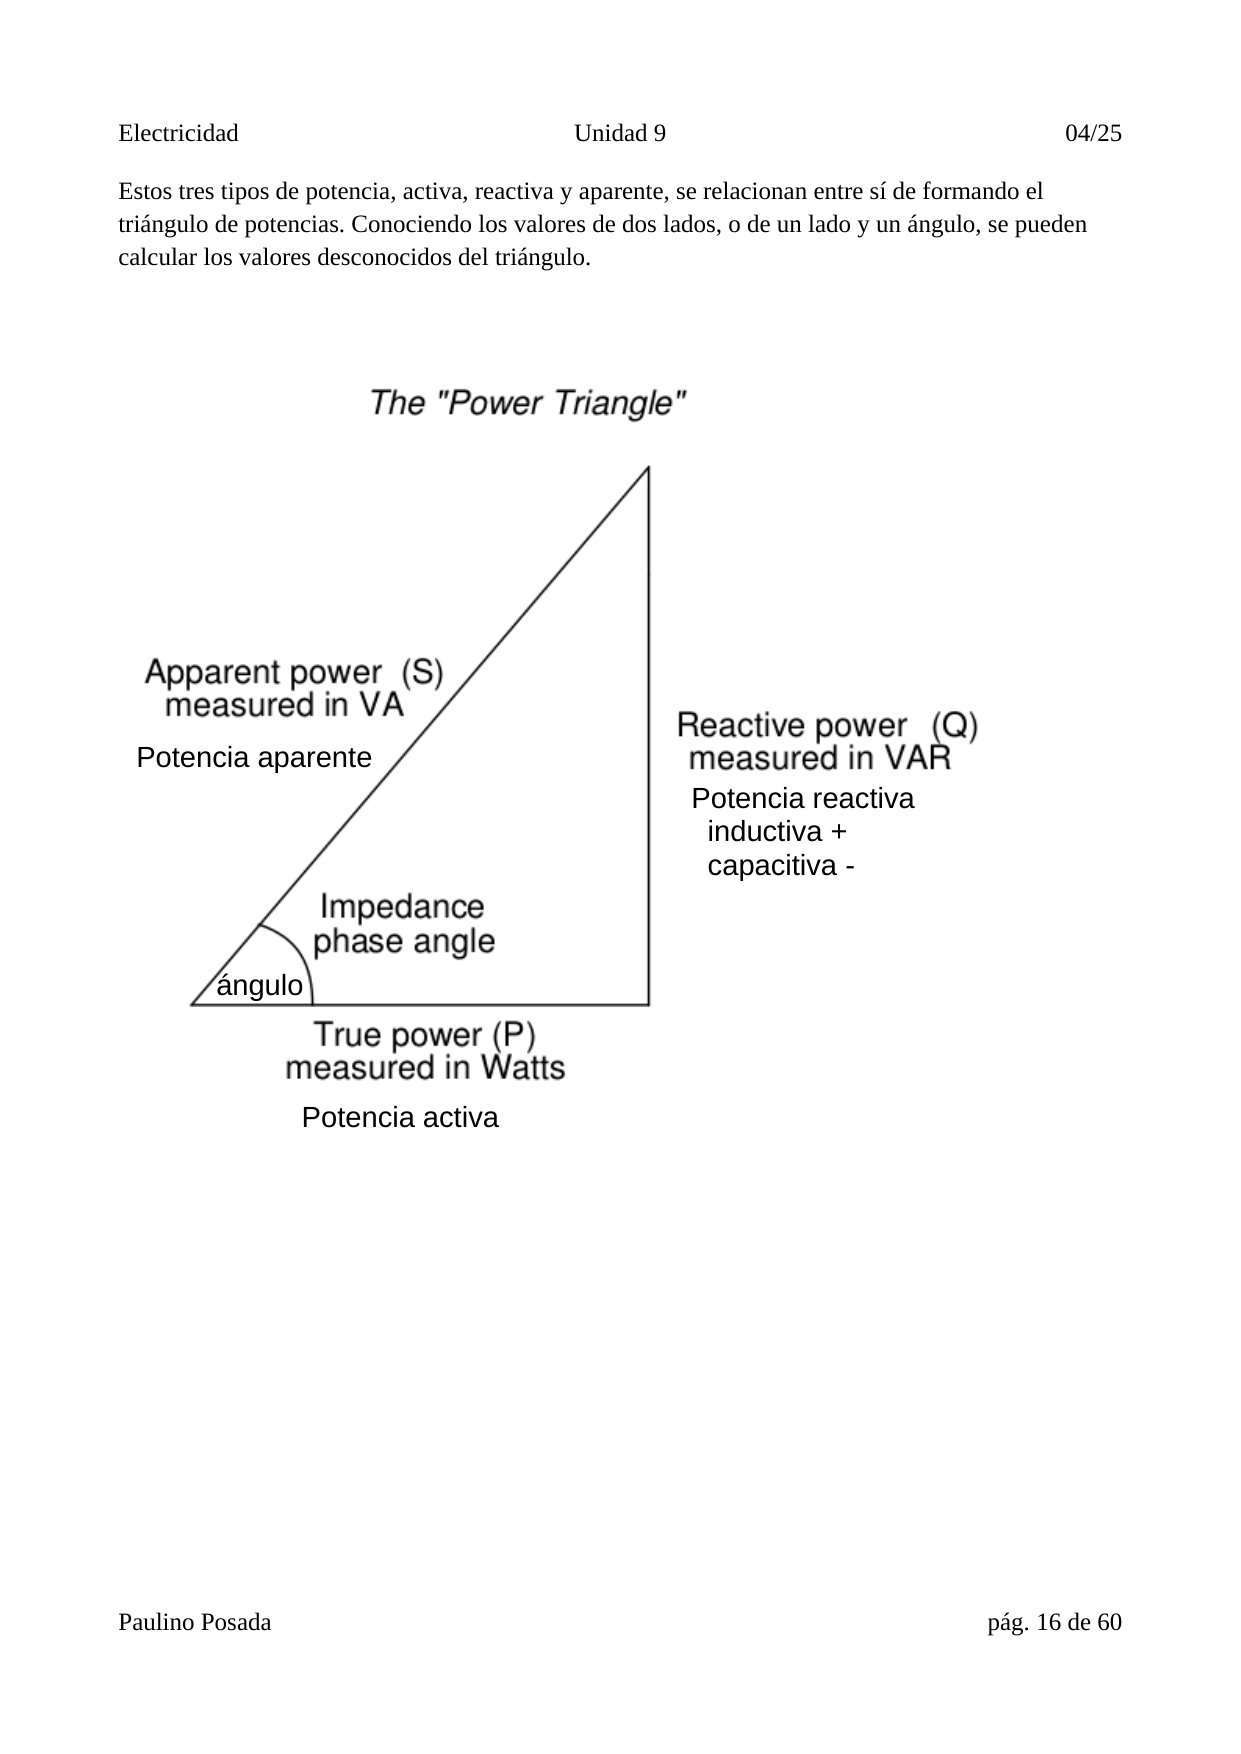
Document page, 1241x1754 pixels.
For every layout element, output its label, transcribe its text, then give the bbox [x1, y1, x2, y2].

picture [118, 355, 1028, 1104]
text Estos tres tipos de potencia, activa, reactiva y aparente, se relacionan entre sí de formando el triángulo de potencias. Conociendo los valores de dos lados, o de un lado y un ángulo, se pueden calcular los valores desconocidos del triángulo. [118, 176, 1122, 271]
